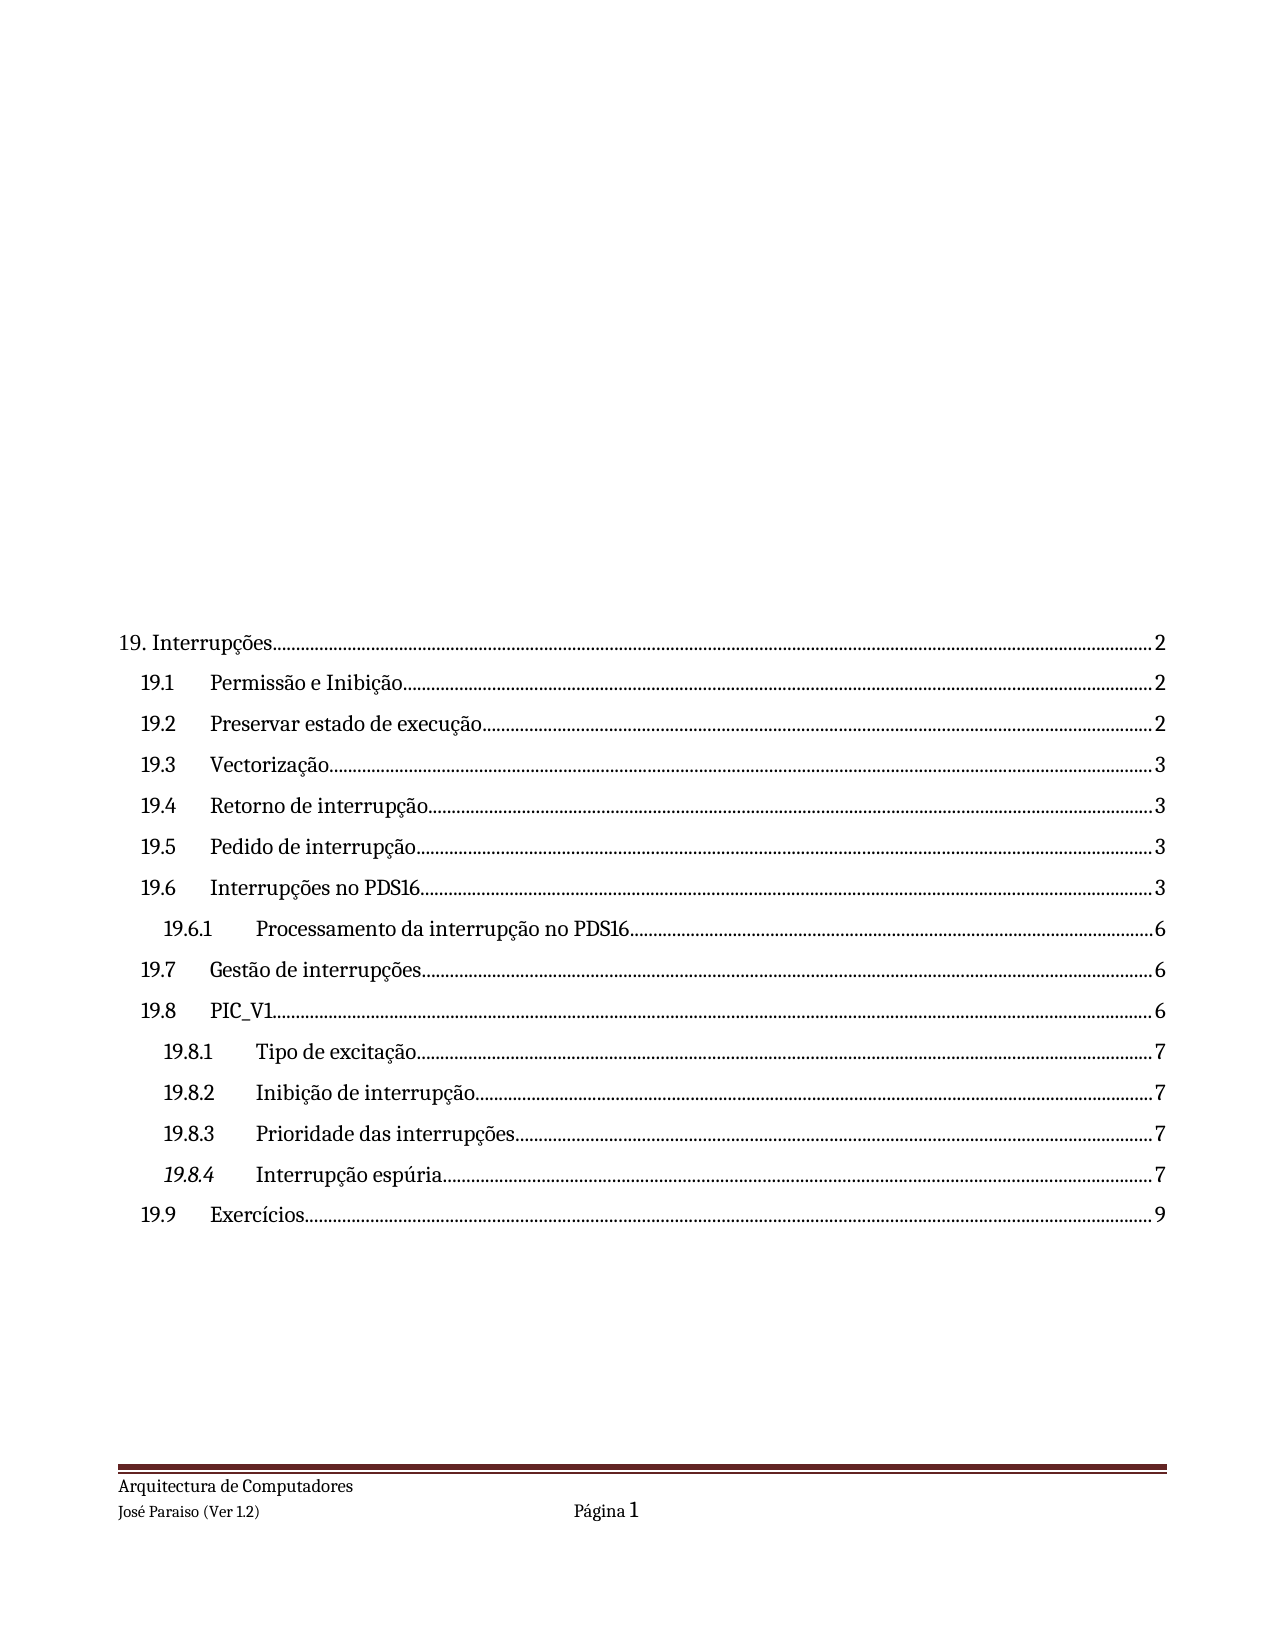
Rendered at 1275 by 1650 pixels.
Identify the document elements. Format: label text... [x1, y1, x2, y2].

text 19.5 Pedido de interrupção 3 [141, 834, 1167, 860]
text 19.3 Vectorização 3 [141, 752, 1167, 778]
text 19.9 Exercícios 9 [141, 1202, 1167, 1229]
text 19. Interrupções 2 [118, 628, 1167, 656]
text 19.8.3 Prioridade das interrupções 7 [164, 1120, 1167, 1147]
text 19.8 PIC_V1 6 [141, 998, 1167, 1024]
text 19.6 Interrupções no PDS16 3 [141, 875, 1167, 901]
text 19.8.1 Tipo de excitação 7 [164, 1038, 1167, 1065]
text 19.7 Gestão de interrupções 6 [141, 957, 1167, 983]
text 19.6.1 Processamento da interrupção no PDS16 6 [164, 916, 1167, 942]
text 19.1 Permissão e Inibição 2 [141, 670, 1167, 696]
text 19.4 Retorno de interrupção 3 [141, 793, 1167, 819]
text 19.8.2 Inibição de interrupção 7 [164, 1079, 1167, 1106]
text 19.8.4 Interrupção espúria 7 [164, 1161, 1167, 1188]
text 19.2 Preservar estado de execução 2 [141, 711, 1167, 737]
